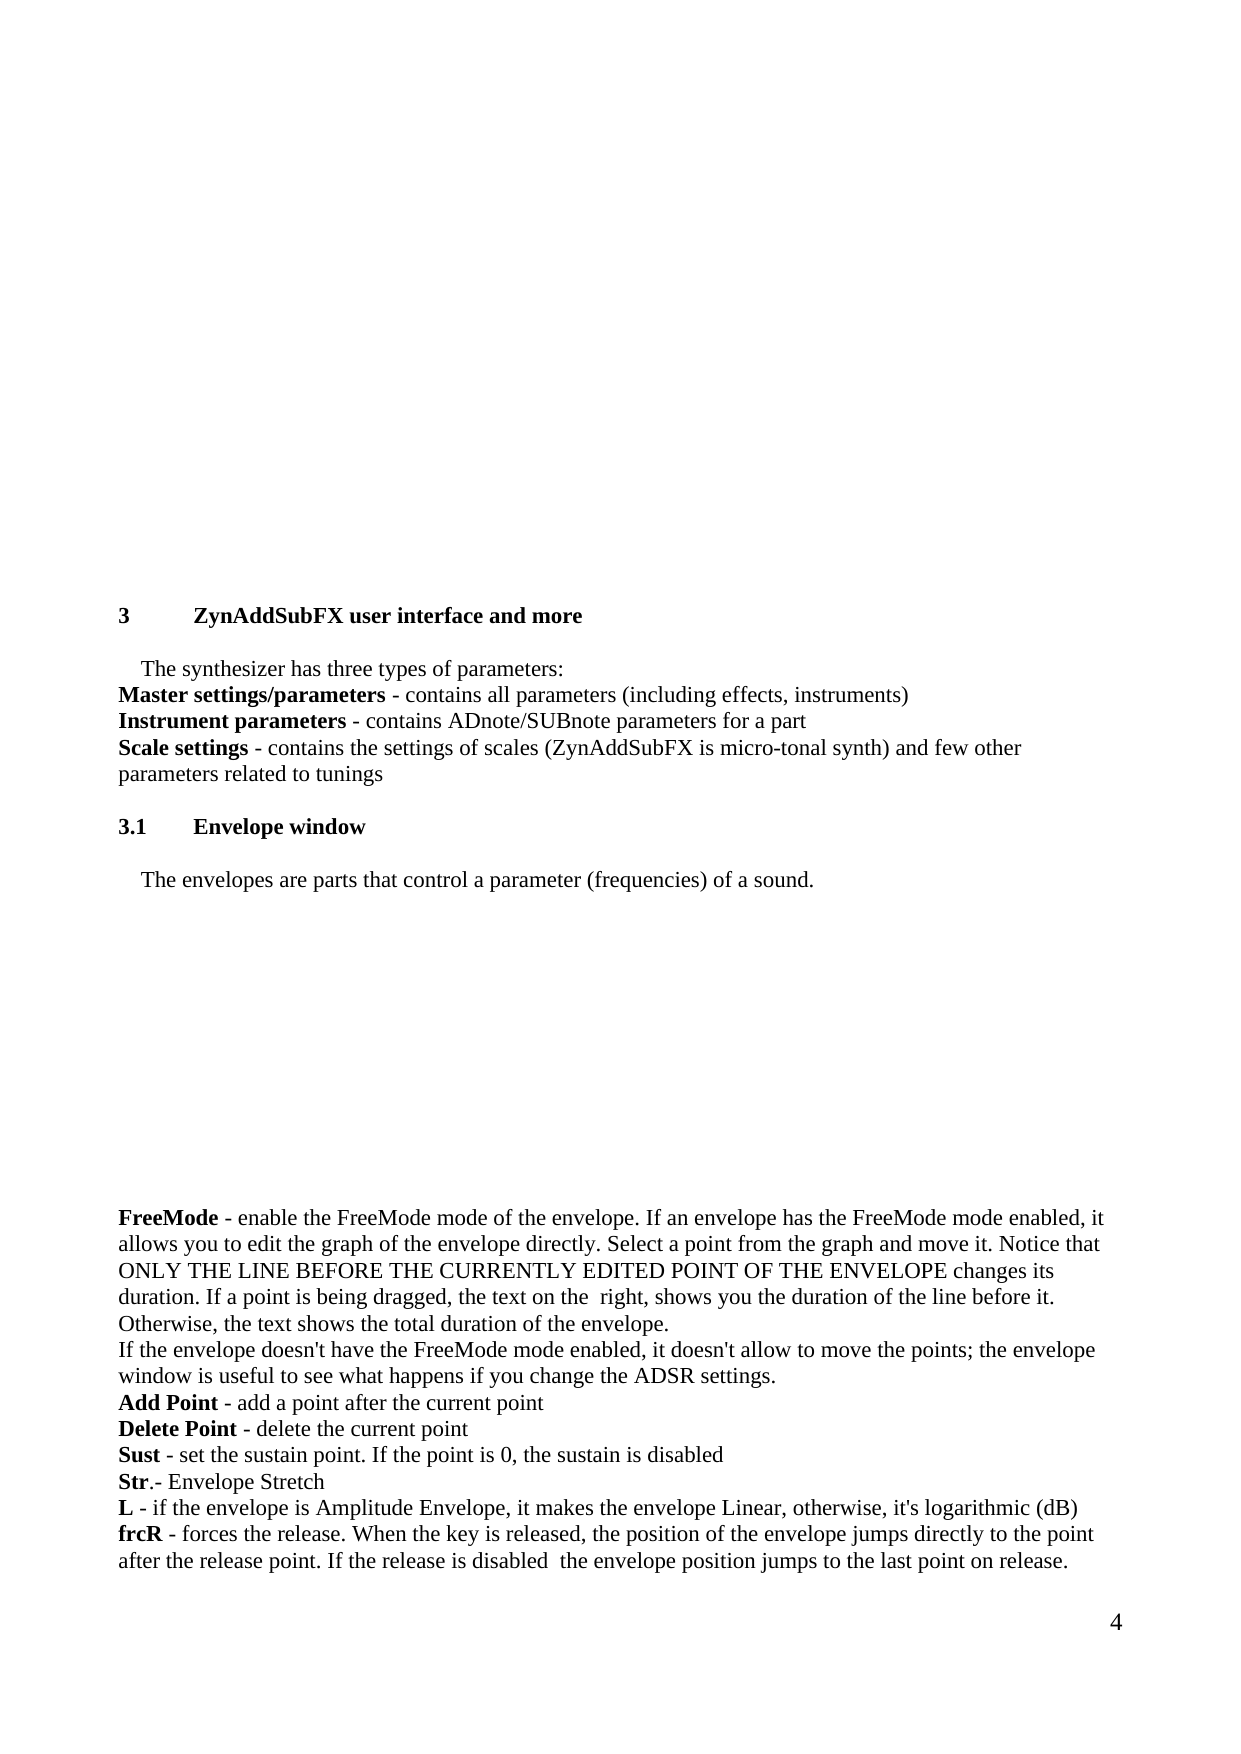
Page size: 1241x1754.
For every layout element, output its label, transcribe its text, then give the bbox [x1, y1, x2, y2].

list Envelope window [118, 813, 1122, 839]
text Master settings/parameters - contains all parameters (including effects, instruments) [118, 681, 1122, 707]
text Delete Point - delete the current point [118, 1415, 1122, 1441]
text frcR - forces the release. When the key is released, the position of the envelope jumps directly to the point after the release point. If the release is disabled the envelope position jumps to the last point on release. [118, 1520, 1122, 1573]
text FreeMode - enable the FreeMode mode of the envelope. If an envelope has the FreeMode mode enabled, it allows you to edit the graph of the envelope directly. Select a point from the graph and move it. Notice that ONLY THE LINE BEFORE THE CURRENTLY EDITED POINT OF THE ENVELOPE changes its duration. If a point is being dragged, the text on the right, shows you the duration of the line before it. Otherwise, the text shows the total duration of the envelope. If the envelope doesn't have the FreeMode mode enabled, it doesn't allow to move the points; the envelope window is useful to see what happens if you change the ADSR settings. [118, 1204, 1122, 1389]
text Scale settings - contains the settings of scales (ZynAddSubFX is micro-tonal synth) and few other parameters related to tunings [118, 734, 1122, 787]
text Add Point - add a point after the current point [118, 1389, 1122, 1415]
text L - if the envelope is Amplitude Envelope, it makes the envelope Linear, otherwise, it's logarithmic (dB) [118, 1494, 1122, 1520]
text Instrument parameters - contains ADnote/SUBnote parameters for a part [118, 707, 1122, 734]
list ZynAddSubFX user interface and more [118, 602, 1122, 628]
text Sust - set the sustain point. If the point is 0, the sustain is disabled [118, 1441, 1122, 1468]
text Str.- Envelope Stretch [118, 1468, 1122, 1494]
text The envelopes are parts that control a parameter (frequencies) of a sound. [118, 866, 1122, 892]
text The synthesizer has three types of parameters: [118, 655, 1122, 681]
